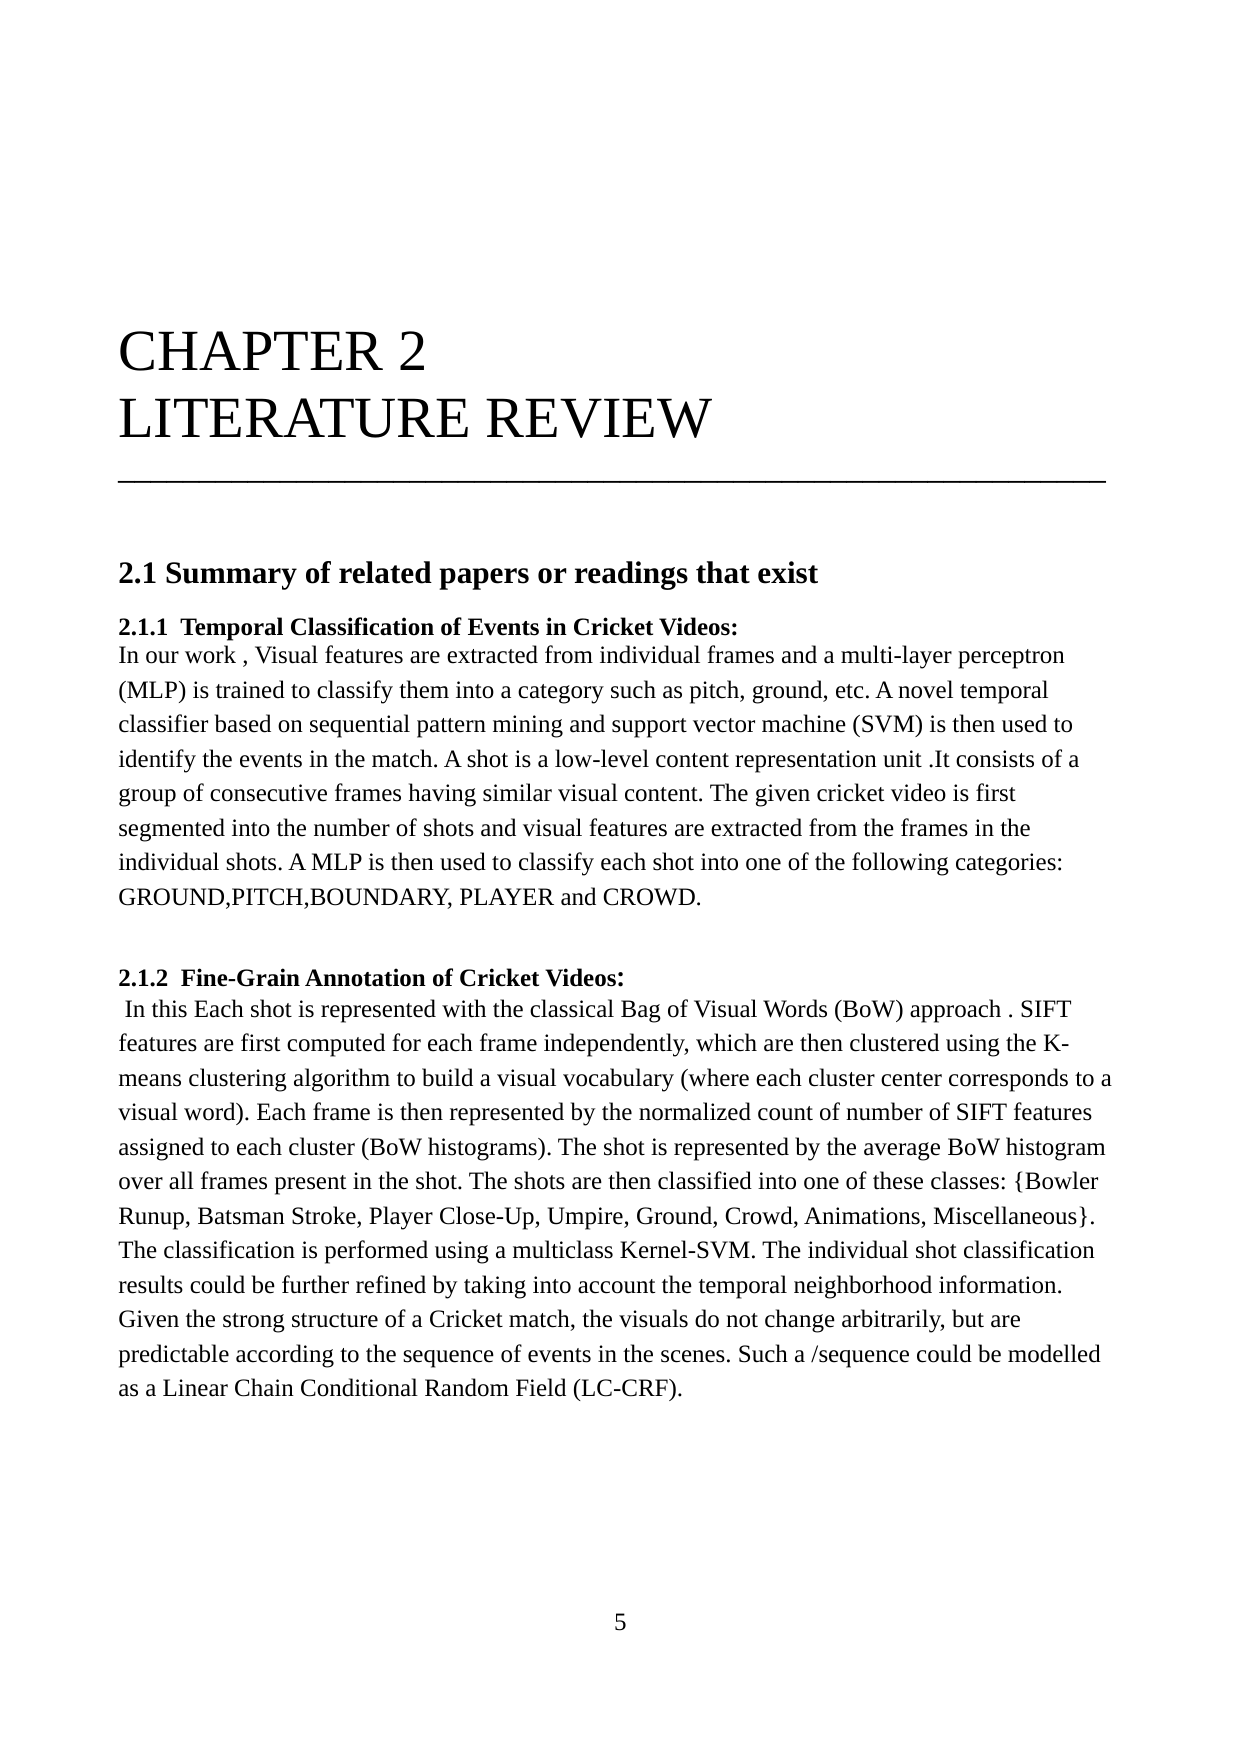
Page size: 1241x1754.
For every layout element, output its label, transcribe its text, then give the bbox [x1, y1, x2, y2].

text In this Each shot is represented with the classical Bag of Visual Words (BoW) approach . SIFT features are first computed for each frame independently, which are then clustered using the K-means clustering algorithm to build a visual vocabulary (where each cluster center corresponds to a visual word). Each frame is then represented by the normalized count of number of SIFT features assigned to each cluster (BoW histograms). The shot is represented by the average BoW histogram over all frames present in the shot. The shots are then classified into one of these classes: {Bowler Runup, Batsman Stroke, Player Close-Up, Umpire, Ground, Crowd, Animations, Miscellaneous}. The classification is performed using a multiclass Kernel-SVM. The individual shot classification results could be further refined by taking into account the temporal neighborhood information. Given the strong structure of a Cricket match, the visuals do not change arbitrarily, but are predictable according to the sequence of events in the scenes. Such a /sequence could be modelled as a Linear Chain Conditional Random Field (LC-CRF). [118, 994, 1122, 1402]
text In our work , Visual features are extracted from individual frames and a multi-layer perceptron (MLP) is trained to classify them into a category such as pitch, ground, etc. A novel temporal classifier based on sequential pattern mining and support vector machine (SVM) is then used to identify the events in the match. A shot is a low-level content representation unit .It consists of a group of consecutive frames having similar visual content. The given cricket video is first segmented into the number of shots and visual features are extracted from the frames in the individual shots. A MLP is then used to classify each shot into one of the following categories: GROUND,PITCH,BOUNDARY, PLAYER and CROWD. [118, 641, 1122, 911]
text 2.1 Summary of related papers or readings that exist [118, 554, 1122, 590]
text 2.1.1 Temporal Classification of Events in Cricket Videos: [118, 612, 1122, 641]
text 2.1.2 Fine-Grain Annotation of Cricket Videos: [118, 960, 1122, 994]
subtitle CHAPTER 2 LITERATURE REVIEW _____________________________________________________________ [118, 316, 1122, 484]
